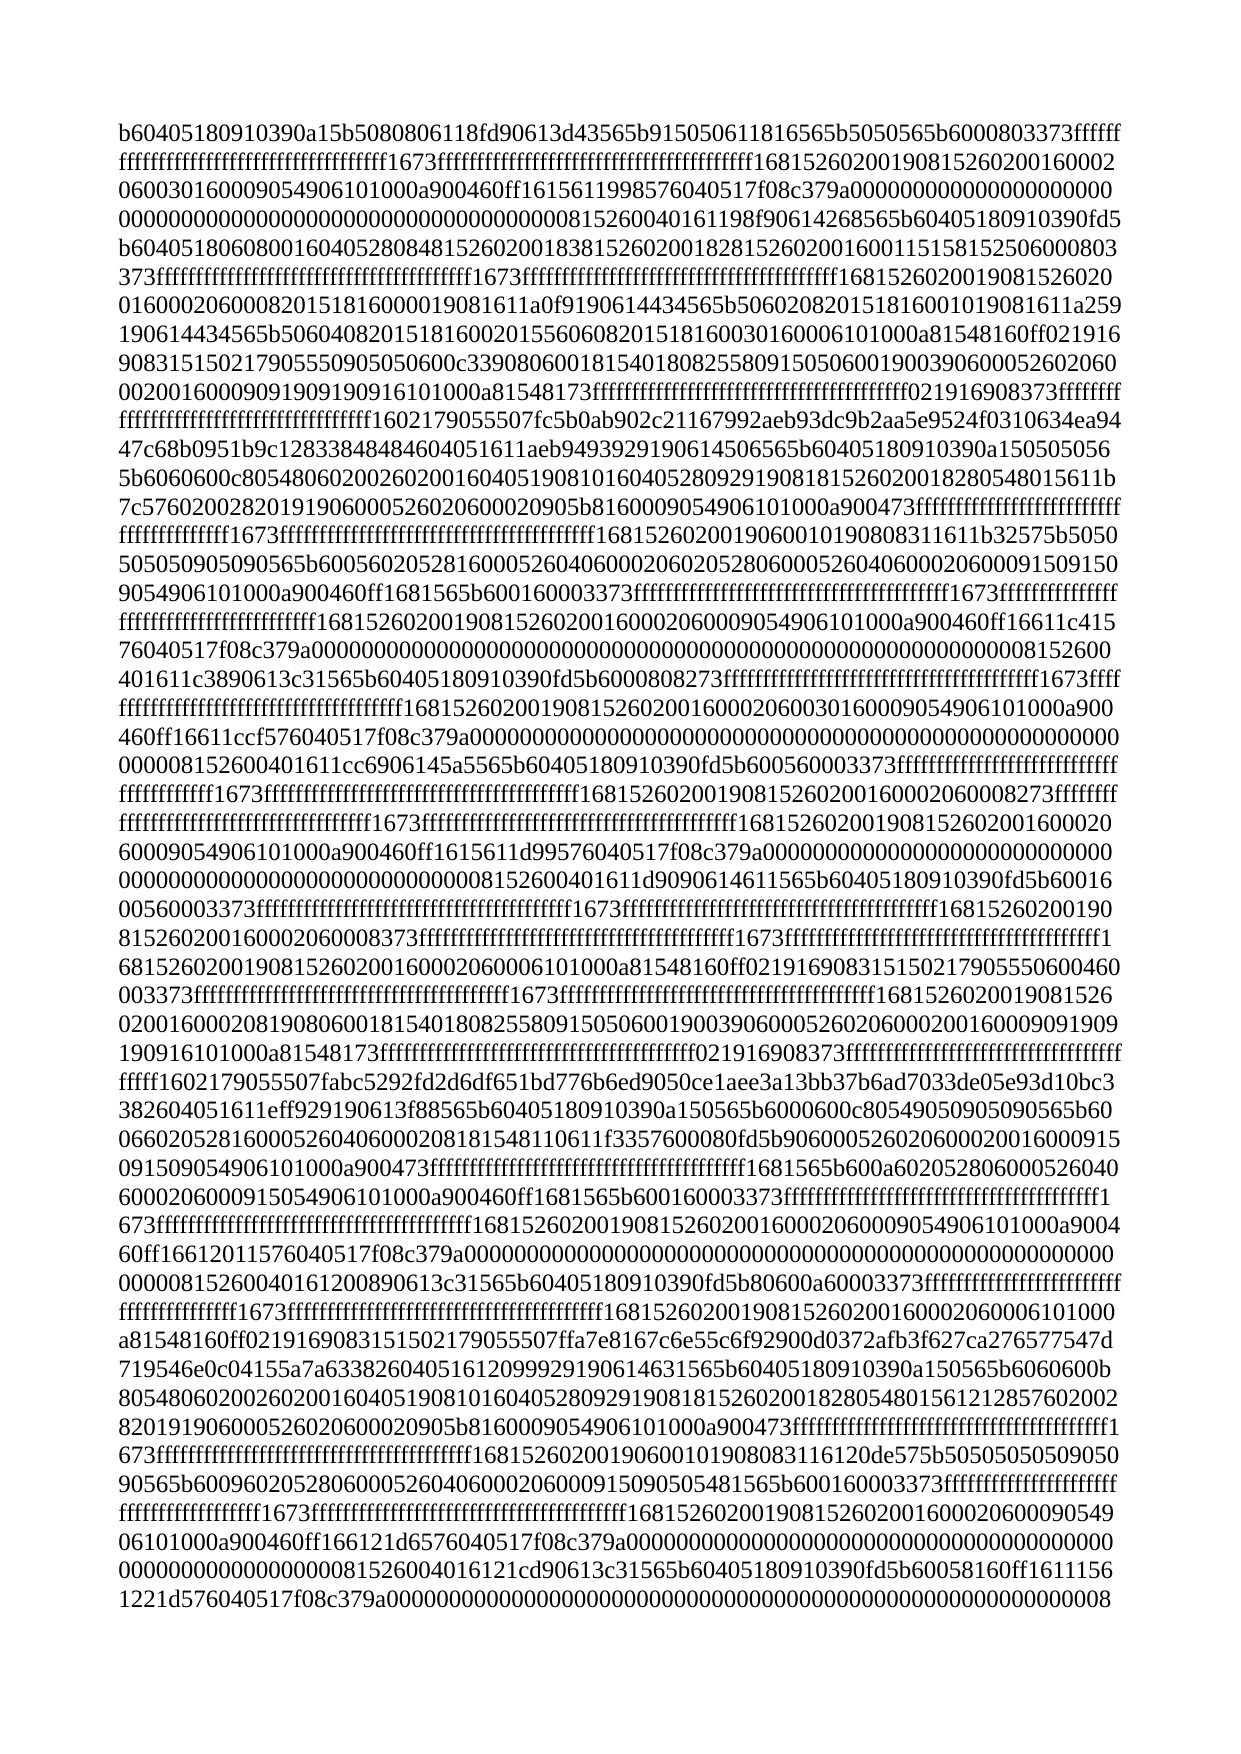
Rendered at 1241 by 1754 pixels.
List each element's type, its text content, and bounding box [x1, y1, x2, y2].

text b60405180910390a15b5080806118fd90613d43565b915050611816565b5050565b6000803373ffffffffffffffffffffffffffffffffffffffff1673ffffffffffffffffffffffffffffffffffffffff16815260200190815260200160002060030160009054906101000a900460ff1615611998576040517f08c379a000000000000000000000000000000000000000000000000000000000815260040161198f90614268565b60405180910390fd5b6040518060800160405280848152602001838152602001828152602001600115158152506000803373ffffffffffffffffffffffffffffffffffffffff1673ffffffffffffffffffffffffffffffffffffffff1681526020019081526020016000206000820151816000019081611a0f9190614434565b506020820151816001019081611a259190614434565b506040820151816002015560608201518160030160006101000a81548160ff021916908315150217905550905050600c339080600181540180825580915050600190039060005260206000200160009091909190916101000a81548173ffffffffffffffffffffffffffffffffffffffff021916908373ffffffffffffffffffffffffffffffffffffffff1602179055507fc5b0ab902c21167992aeb93dc9b2aa5e9524f0310634ea9447c68b0951b9c12833848484604051611aeb9493929190614506565b60405180910390a1505050565b6060600c805480602002602001604051908101604052809291908181526020018280548015611b7c57602002820191906000526020600020905b8160009054906101000a900473ffffffffffffffffffffffffffffffffffffffff1673ffffffffffffffffffffffffffffffffffffffff1681526020019060010190808311611b32575b5050505050905090565b60056020528160005260406000206020528060005260406000206000915091509054906101000a900460ff1681565b600160003373ffffffffffffffffffffffffffffffffffffffff1673ffffffffffffffffffffffffffffffffffffffff16815260200190815260200160002060009054906101000a900460ff16611c41576040517f08c379a0000000000000000000000000000000000000000000000000000000008152600401611c3890613c31565b60405180910390fd5b6000808273ffffffffffffffffffffffffffffffffffffffff1673ffffffffffffffffffffffffffffffffffffffff16815260200190815260200160002060030160009054906101000a900460ff16611ccf576040517f08c379a0000000000000000000000000000000000000000000000000000000008152600401611cc6906145a5565b60405180910390fd5b600560003373ffffffffffffffffffffffffffffffffffffffff1673ffffffffffffffffffffffffffffffffffffffff16815260200190815260200160002060008273ffffffffffffffffffffffffffffffffffffffff1673ffffffffffffffffffffffffffffffffffffffff16815260200190815260200160002060009054906101000a900460ff1615611d99576040517f08c379a0000000000000000000000000000000000000000000000000000000008152600401611d9090614611565b60405180910390fd5b6001600560003373ffffffffffffffffffffffffffffffffffffffff1673ffffffffffffffffffffffffffffffffffffffff16815260200190815260200160002060008373ffffffffffffffffffffffffffffffffffffffff1673ffffffffffffffffffffffffffffffffffffffff16815260200190815260200160002060006101000a81548160ff021916908315150217905550600460003373ffffffffffffffffffffffffffffffffffffffff1673ffffffffffffffffffffffffffffffffffffffff168152602001908152602001600020819080600181540180825580915050600190039060005260206000200160009091909190916101000a81548173ffffffffffffffffffffffffffffffffffffffff021916908373ffffffffffffffffffffffffffffffffffffffff1602179055507fabc5292fd2d6df651bd776b6ed9050ce1aee3a13bb37b6ad7033de05e93d10bc3382604051611eff929190613f88565b60405180910390a150565b6000600c80549050905090565b60066020528160005260406000208181548110611f3357600080fd5b906000526020600020016000915091509054906101000a900473ffffffffffffffffffffffffffffffffffffffff1681565b600a6020528060005260406000206000915054906101000a900460ff1681565b600160003373ffffffffffffffffffffffffffffffffffffffff1673ffffffffffffffffffffffffffffffffffffffff16815260200190815260200160002060009054906101000a900460ff16612011576040517f08c379a000000000000000000000000000000000000000000000000000000000815260040161200890613c31565b60405180910390fd5b80600a60003373ffffffffffffffffffffffffffffffffffffffff1673ffffffffffffffffffffffffffffffffffffffff16815260200190815260200160002060006101000a81548160ff0219169083151502179055507ffa7e8167c6e55c6f92900d0372afb3f627ca276577547d719546e0c04155a7a63382604051612099929190614631565b60405180910390a150565b6060600b80548060200260200160405190810160405280929190818152602001828054801561212857602002820191906000526020600020905b8160009054906101000a900473ffffffffffffffffffffffffffffffffffffffff1673ffffffffffffffffffffffffffffffffffffffff16815260200190600101908083116120de575b5050505050905090565b60096020528060005260406000206000915090505481565b600160003373ffffffffffffffffffffffffffffffffffffffff1673ffffffffffffffffffffffffffffffffffffffff16815260200190815260200160002060009054906101000a900460ff166121d6576040517f08c379a00000000000000000000000000000000000000000000000000000000081526004016121cd90613c31565b60405180910390fd5b60058160ff16111561221d576040517f08c379a0000000000000000000000000000000000000000000000000000000008 [118, 118, 1122, 1613]
